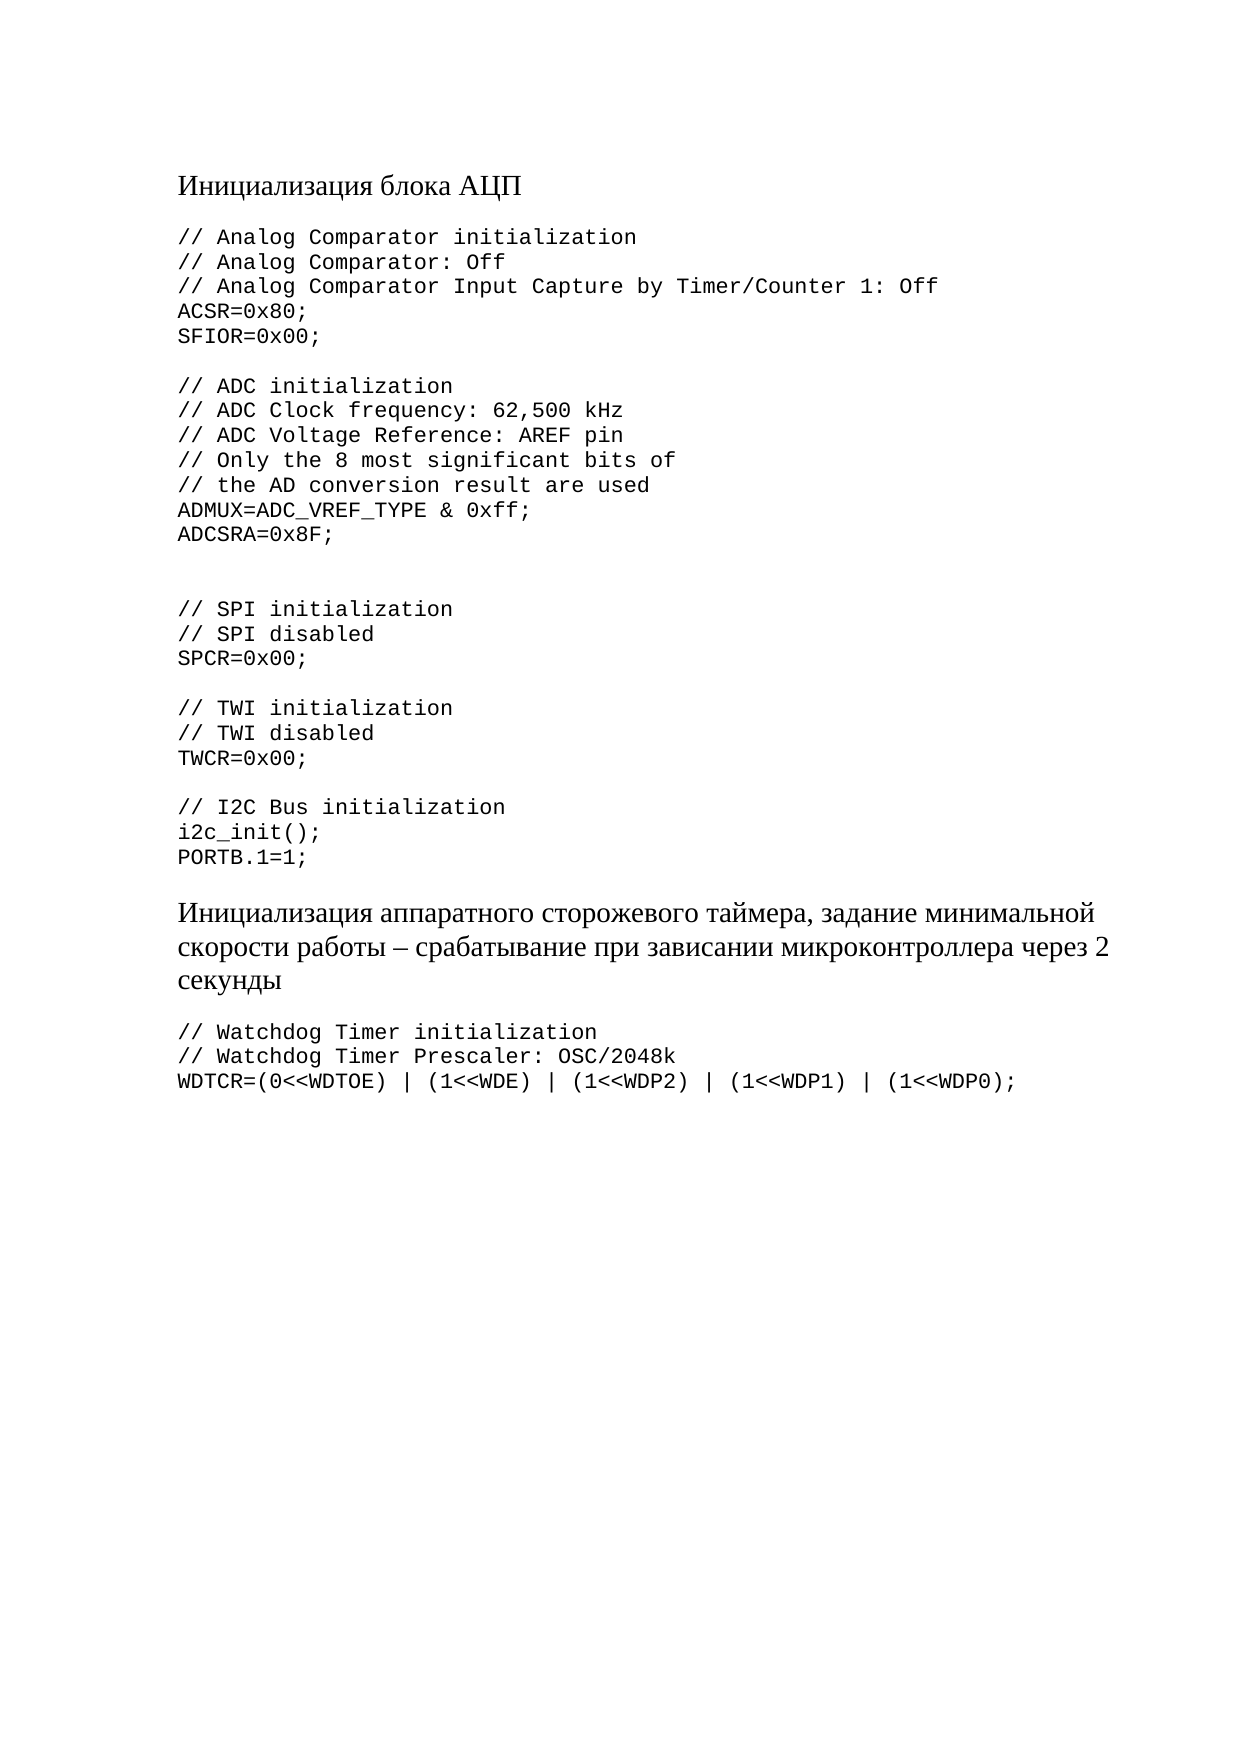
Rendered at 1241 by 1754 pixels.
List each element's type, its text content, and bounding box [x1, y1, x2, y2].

text // SPI disabled [177, 623, 1152, 647]
text PORTB.1=1; [177, 846, 1152, 871]
text // ADC Voltage Reference: AREF pin [177, 424, 1152, 449]
text // ADC initialization [177, 375, 1152, 399]
text TWCR=0x00; [177, 747, 1152, 771]
text // ADC Clock frequency: 62,500 kHz [177, 399, 1152, 424]
text // Analog Comparator initialization [177, 226, 1152, 251]
text Инициализация аппаратного сторожевого таймера, задание минимальной скорости работы – срабатывание при зависании микроконтроллера через 2 секунды [177, 895, 1152, 996]
text // SPI initialization [177, 598, 1152, 623]
text WDTCR=(0<<WDTOE) | (1<<WDE) | (1<<WDP2) | (1<<WDP1) | (1<<WDP0); [177, 1070, 1152, 1095]
text // I2C Bus initialization [177, 796, 1152, 821]
text // Watchdog Timer Prescaler: OSC/2048k [177, 1046, 1152, 1070]
text // Analog Comparator Input Capture by Timer/Counter 1: Off [177, 276, 1152, 300]
text // TWI initialization [177, 697, 1152, 722]
text i2c_init(); [177, 821, 1152, 846]
text // Analog Comparator: Off [177, 251, 1152, 276]
text ADMUX=ADC_VREF_TYPE & 0xff; [177, 499, 1152, 523]
text SFIOR=0x00; [177, 325, 1152, 350]
text // TWI disabled [177, 722, 1152, 747]
text // the AD conversion result are used [177, 474, 1152, 499]
text // Only the 8 most significant bits of [177, 449, 1152, 474]
text SPCR=0x00; [177, 647, 1152, 672]
text Инициализация блока АЦП [177, 168, 1152, 201]
text // Watchdog Timer initialization [177, 1021, 1152, 1046]
text ADCSRA=0x8F; [177, 523, 1152, 548]
text ACSR=0x80; [177, 300, 1152, 325]
